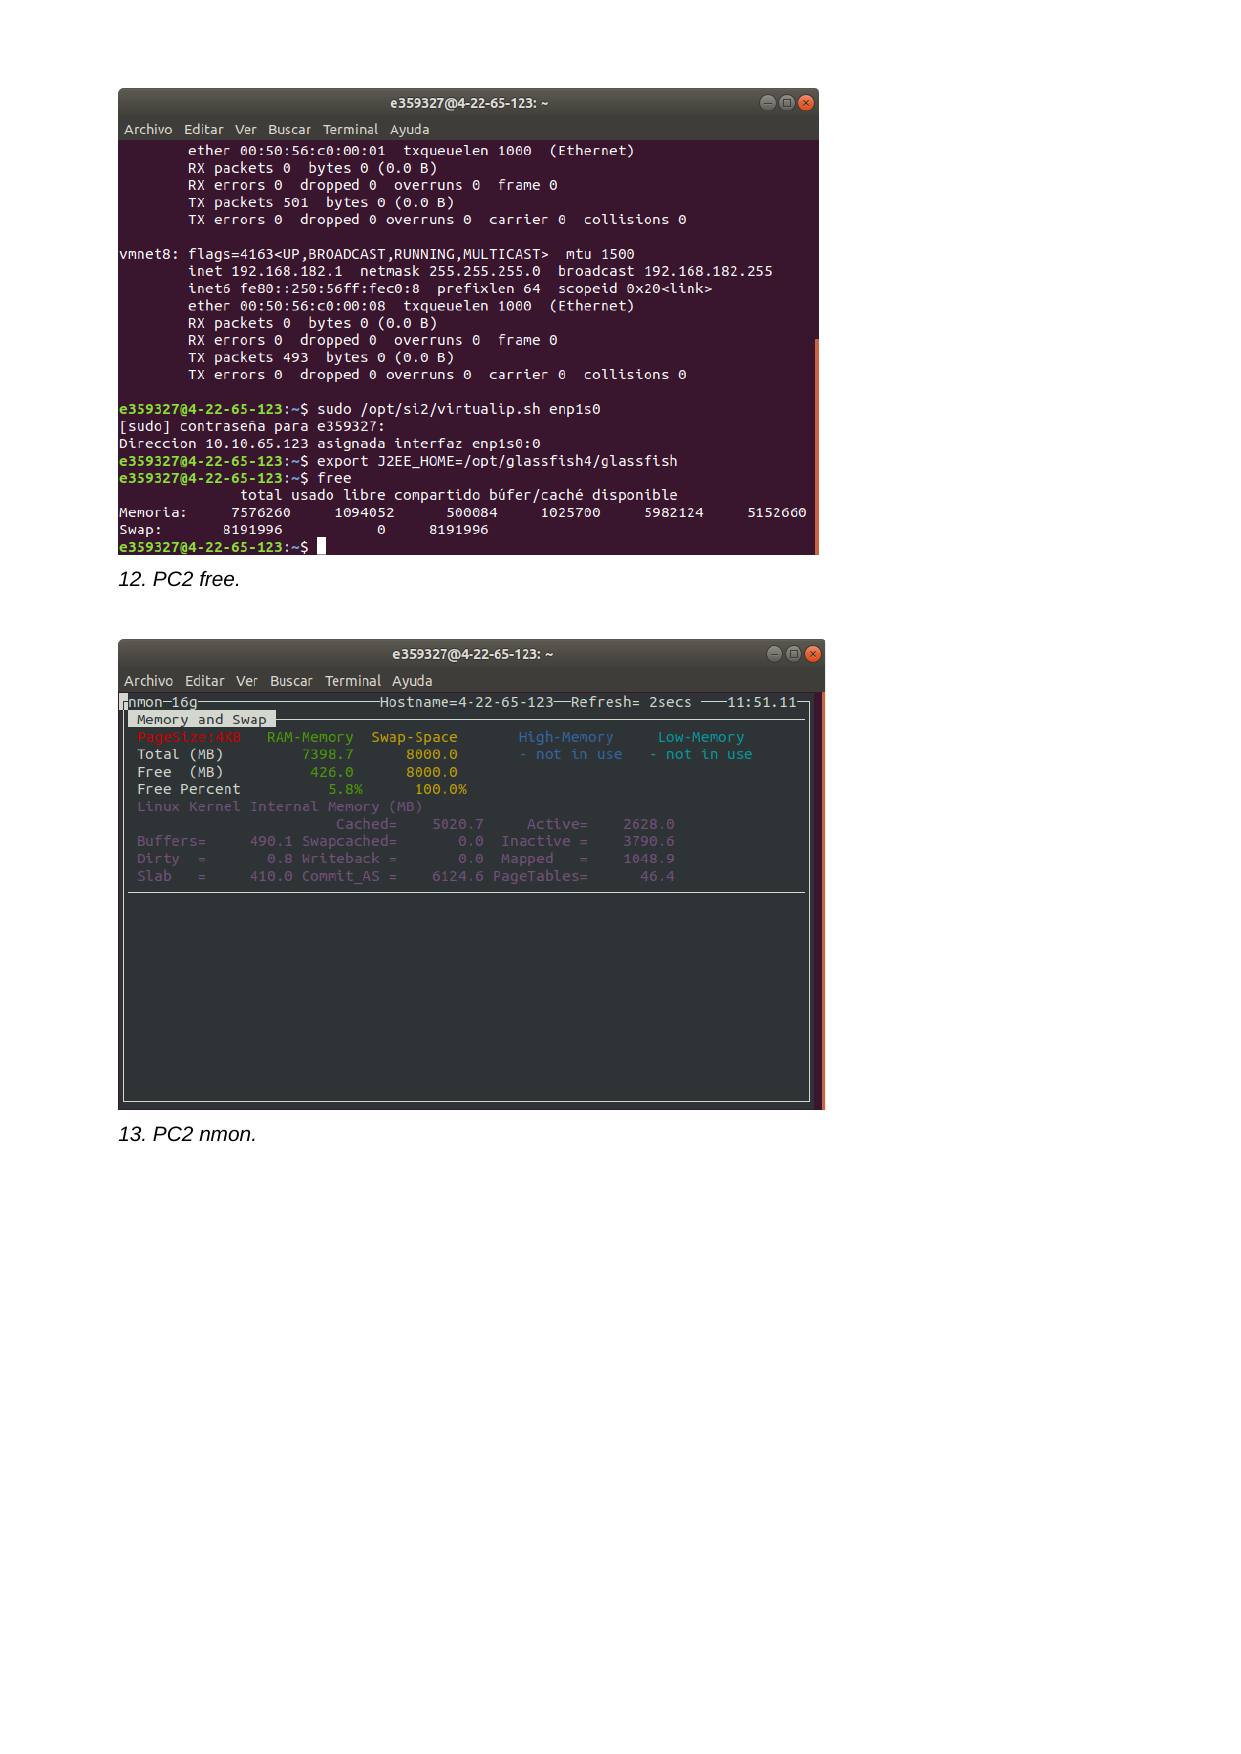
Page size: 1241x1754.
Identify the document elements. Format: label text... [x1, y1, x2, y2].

picture [118, 88, 819, 555]
text 13. PC2 nmon. [118, 1122, 1122, 1146]
text 12. PC2 free. [118, 567, 1122, 591]
picture [118, 639, 826, 1110]
